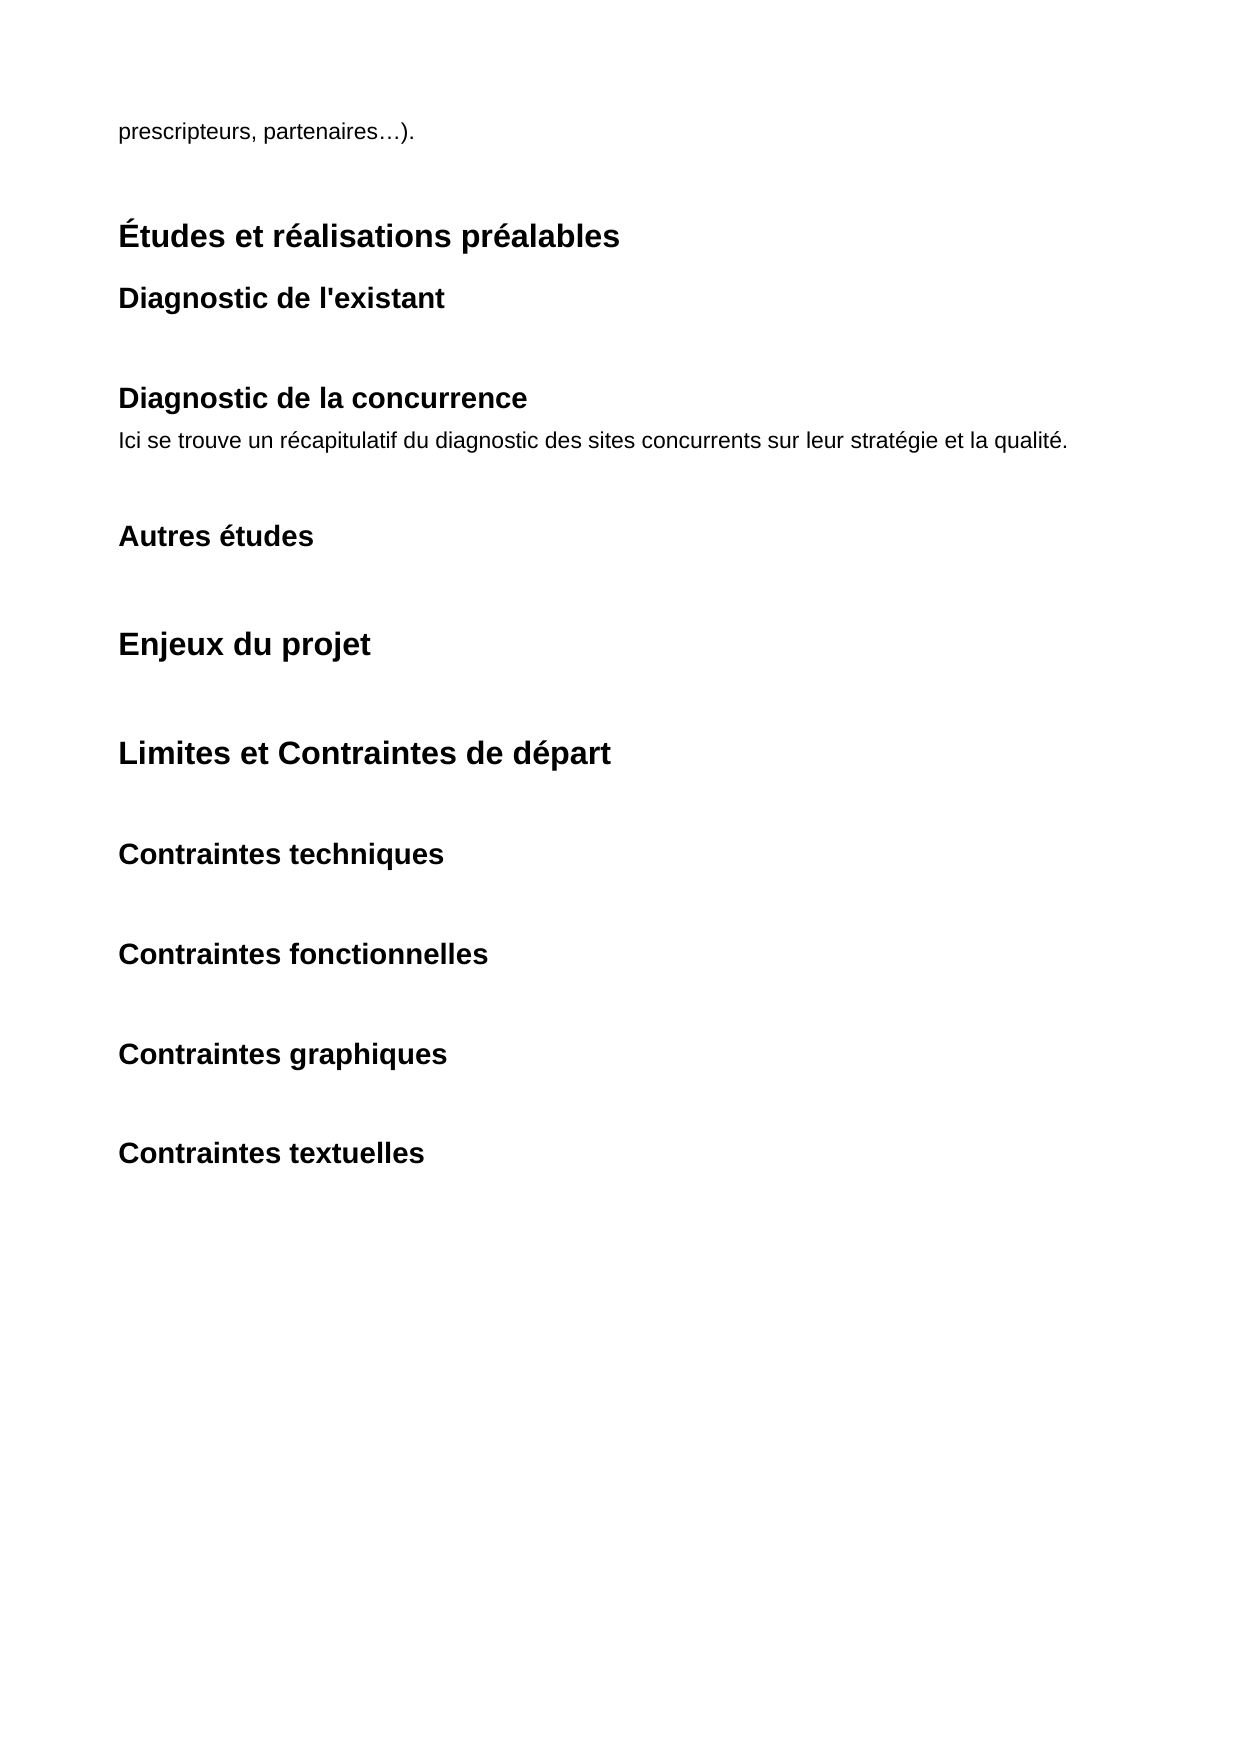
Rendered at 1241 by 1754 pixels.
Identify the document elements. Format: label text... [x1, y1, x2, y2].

subtitle Autres études [118, 519, 1122, 553]
text prescripteurs, partenaires…). [118, 118, 1122, 144]
subtitle Contraintes fonctionnelles [118, 937, 1122, 971]
subtitle Contraintes graphiques [118, 1037, 1122, 1070]
subtitle Diagnostic de l'existant [118, 281, 1122, 314]
subtitle Enjeux du projet [118, 625, 1122, 662]
subtitle Contraintes textuelles [118, 1136, 1122, 1170]
subtitle Contraintes techniques [118, 837, 1122, 871]
subtitle Limites et Contraintes de départ [118, 734, 1122, 771]
subtitle Études et réalisations préalables [118, 217, 1122, 254]
subtitle Diagnostic de la concurrence [118, 381, 1122, 414]
text Ici se trouve un récapitulatif du diagnostic des sites concurrents sur leur stratégie et la qualité. [118, 427, 1122, 453]
